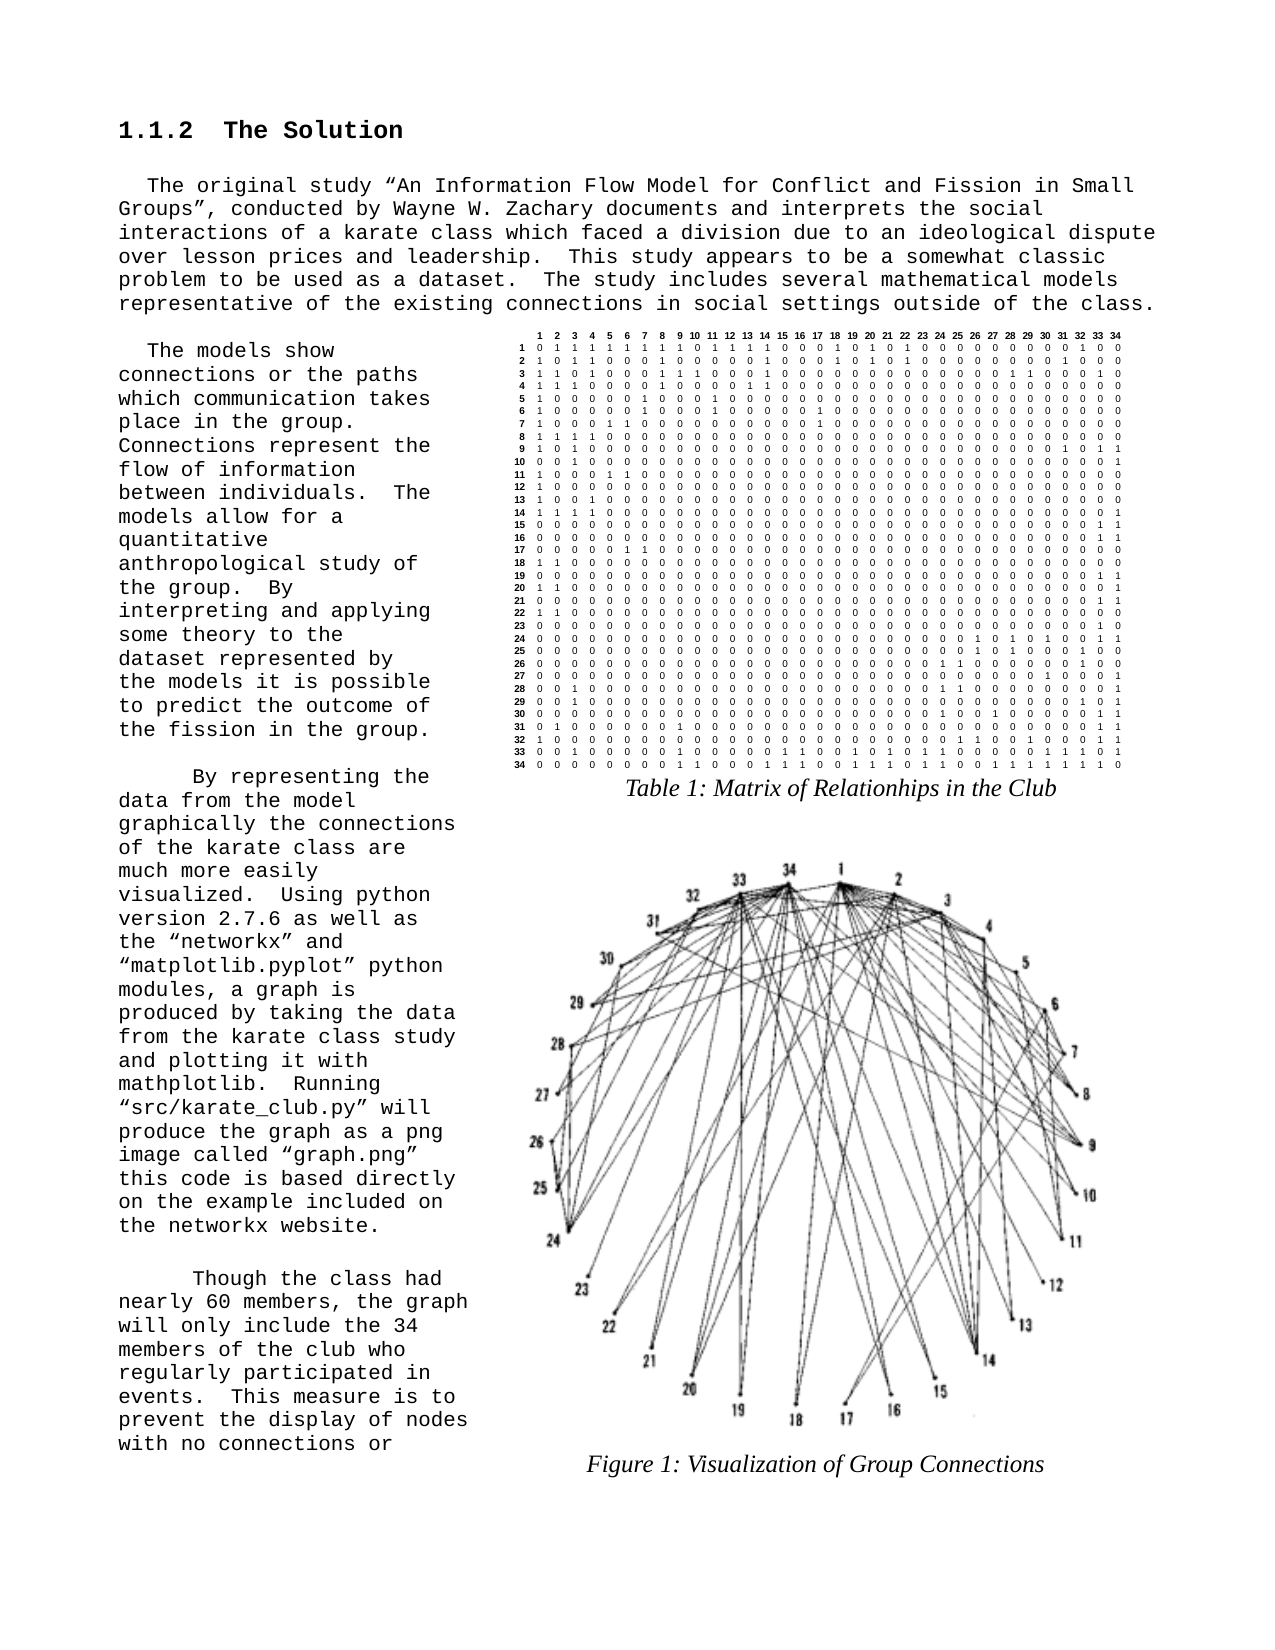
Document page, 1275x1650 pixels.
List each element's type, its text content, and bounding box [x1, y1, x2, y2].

text The models show connections or the paths which communication takes place in the group. Connections represent the flow of information between individuals. The models allow for a quantitative anthropological study of the group. By interpreting and applying some theory to the dataset represented by the models it is possible to predict the outcome of the fission in the group. [508, 802, 1176, 826]
text The original study “An Information Flow Model for Conflict and Fission in Small Groups”, conducted by Wayne W. Zachary documents and interprets the social interactions of a karate class which faced a division due to an ideological dispute over lesson prices and leadership. This study appears to be a somewhat classic problem to be used as a dataset. The study includes several mathematical models representative of the existing connections in social settings outside of the class. [118, 175, 1157, 317]
text By representing the data from the model graphically the connections of the karate class are much more easily visualized. Using python version 2.7.6 as well as the “networkx” and “matplotlib.pyplot” python modules, a graph is produced by taking the data from the karate class study and plotting it with mathplotlib. Running “src/karate_club.py” will produce the graph as a png image called “graph.png” this code is based directly on the example included on the networkx website. [118, 766, 463, 1239]
text 1.1.2 The Solution [118, 118, 1157, 146]
text Table 1: Matrix of Relationhips in the Club [508, 357, 1176, 802]
text Figure 1: Visualization of Group Connections [499, 1450, 1134, 1478]
text The models show connections or the paths which communication takes place in the group. Connections represent the flow of information between individuals. The models allow for a quantitative anthropological study of the group. By interpreting and applying some theory to the dataset represented by the models it is possible to predict the outcome of the fission in the group. [508, 344, 1176, 357]
text Though the class had nearly 60 members, the graph will only include the 34 members of the club who regularly participated in events. This measure is to prevent the display of nodes with no connections or [118, 1268, 491, 1457]
text The models show connections or the paths which communication takes place in the group. Connections represent the flow of information between individuals. The models allow for a quantitative anthropological study of the group. By interpreting and applying some theory to the dataset represented by the models it is possible to predict the outcome of the fission in the group. [118, 340, 435, 742]
picture [498, 813, 1135, 1450]
